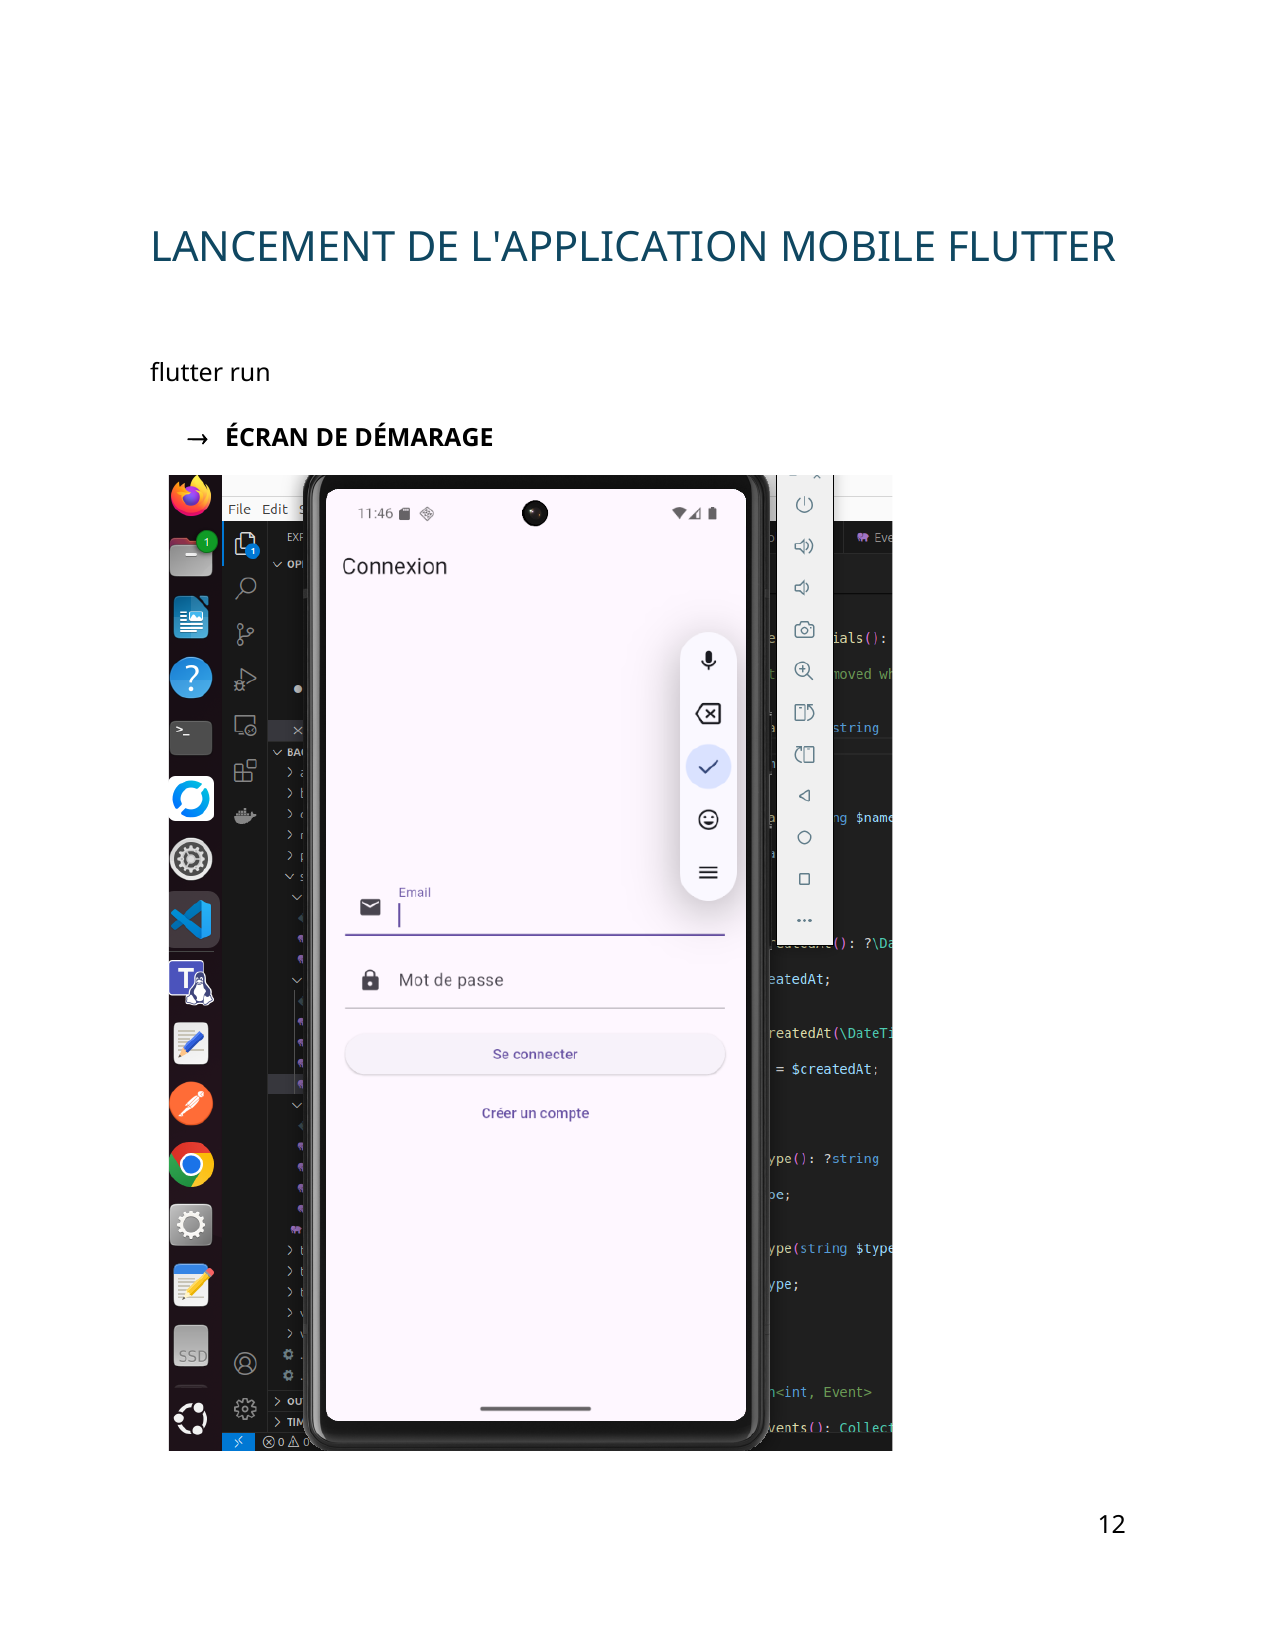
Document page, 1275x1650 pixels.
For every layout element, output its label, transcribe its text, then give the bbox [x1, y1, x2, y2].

text flutter run [150, 355, 1125, 389]
list ÉCRAN DE DÉMARAGE [187, 419, 1125, 454]
picture [168, 475, 893, 1451]
subtitle LANCEMENT DE L'APPLICATION MOBILE FLUTTER [150, 216, 1125, 273]
